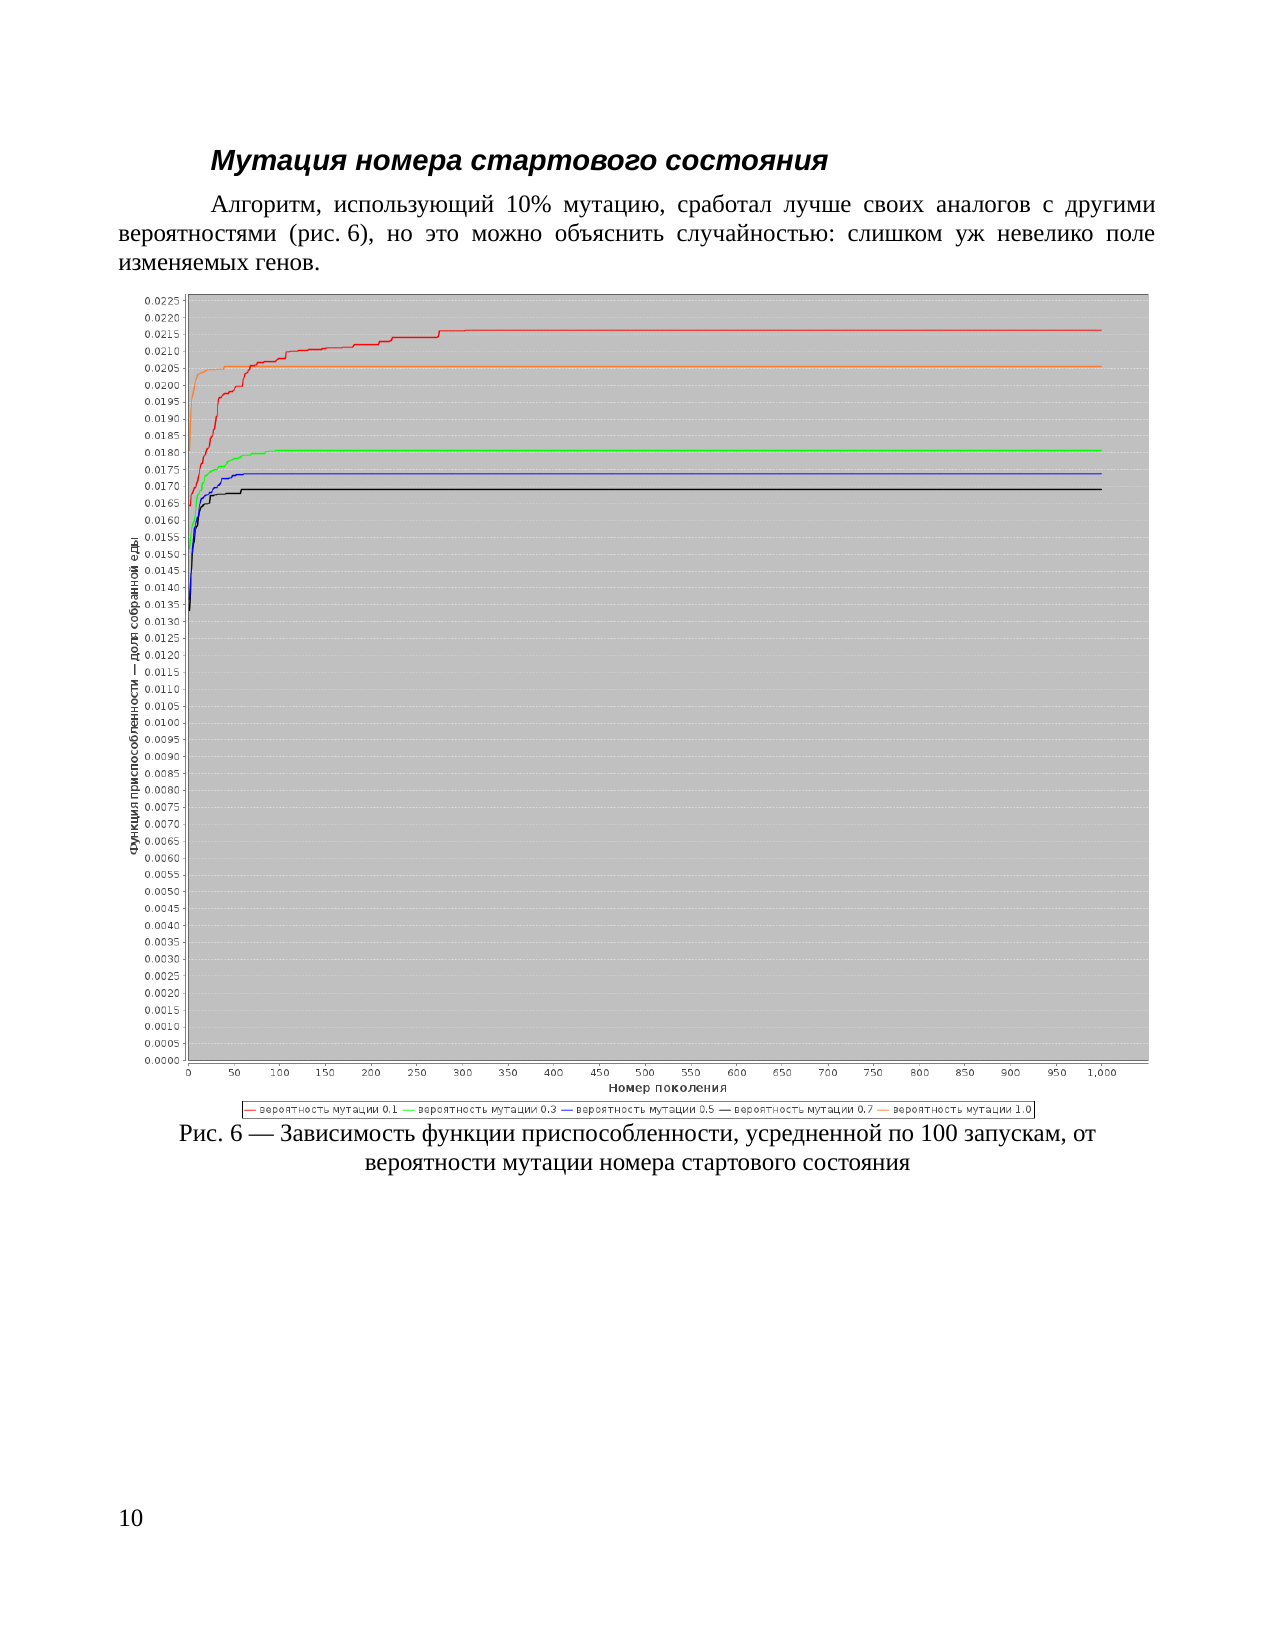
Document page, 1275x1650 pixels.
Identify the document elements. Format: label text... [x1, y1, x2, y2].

text Алгоритм, использующий 10% мутацию, сработал лучше своих аналогов с другими вероятностями (рис. 6), но это можно объяснить случайностью: слишком уж невелико поле изменяемых генов. [118, 189, 1157, 275]
subtitle Мутация номера стартового состояния [118, 143, 1157, 177]
text Рис. 6 — Зависимость функции приспособленности, усредненной по 100 запускам, от вероятности мутации номера стартового состояния [118, 1119, 1157, 1176]
picture [118, 287, 1157, 1119]
